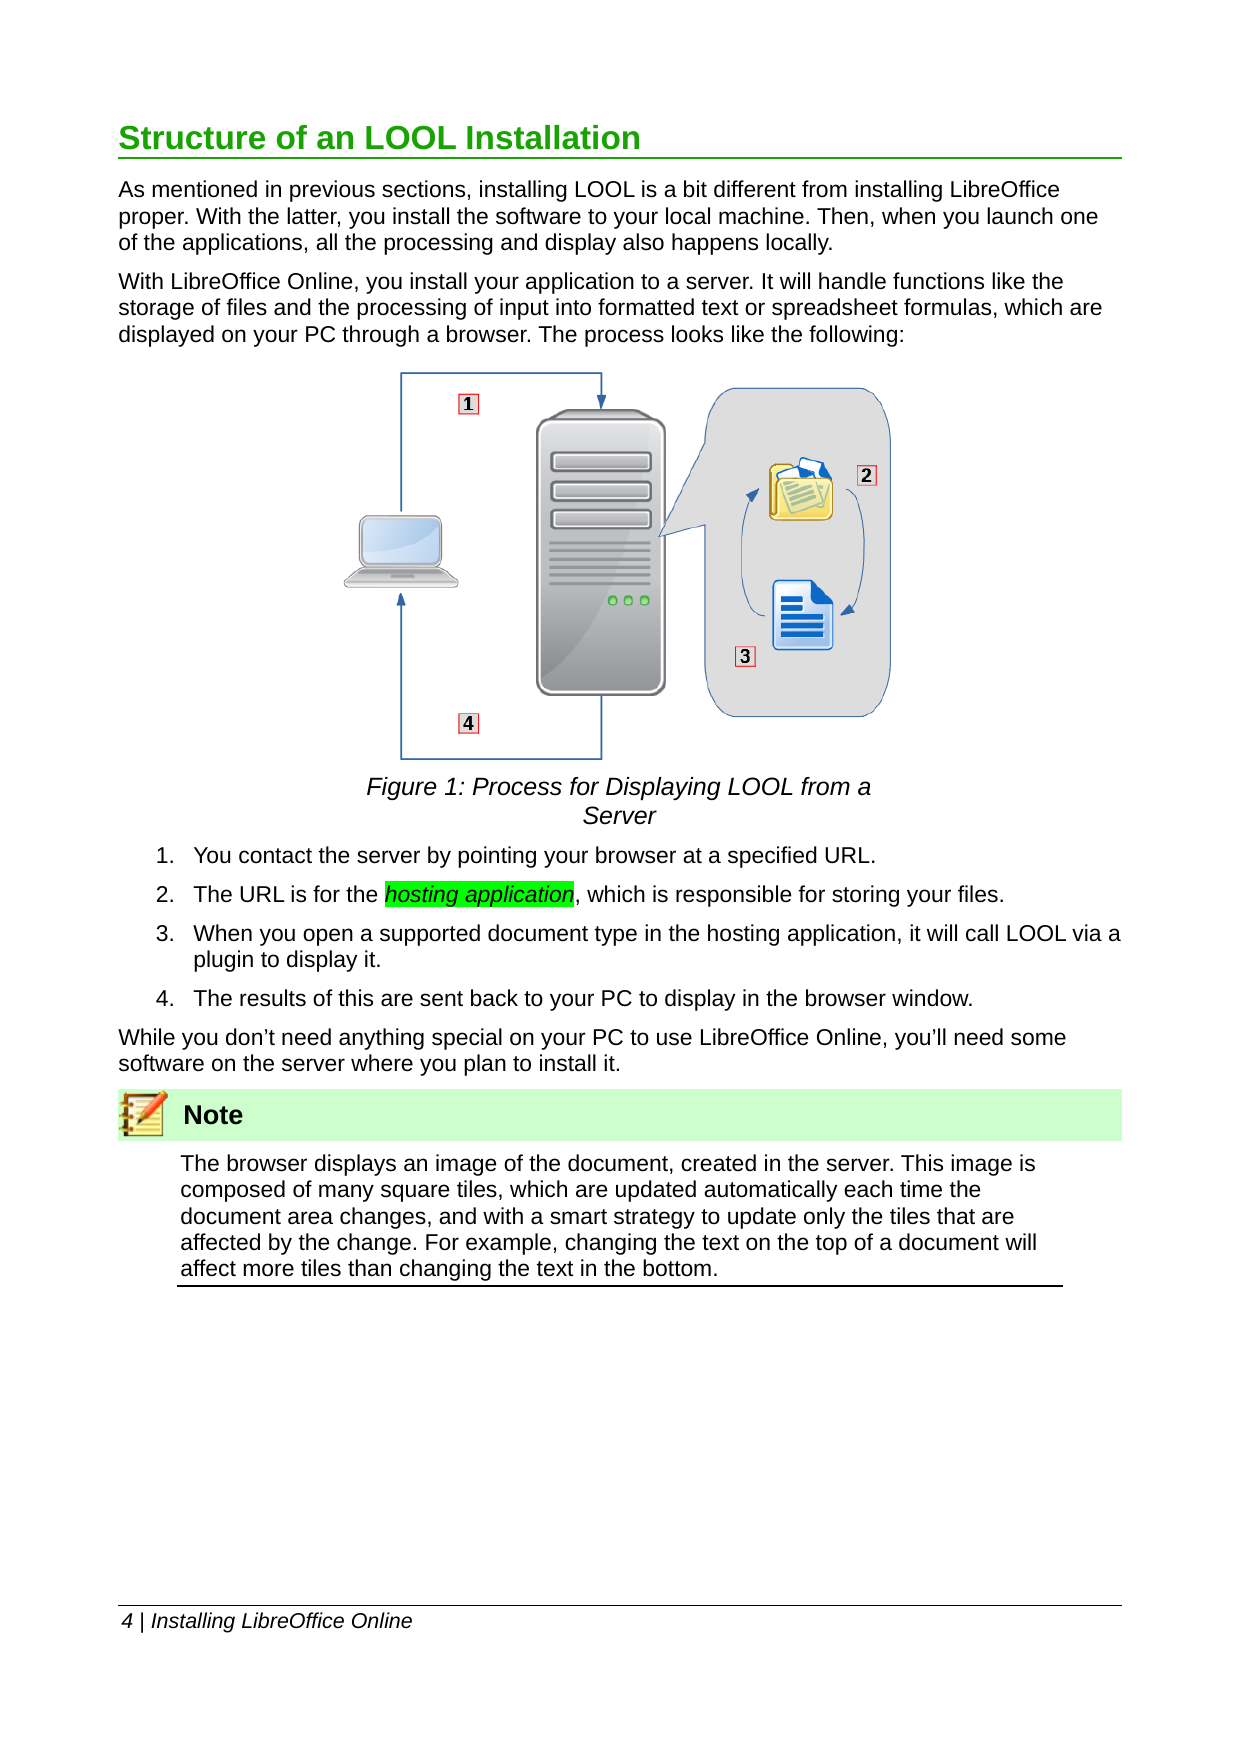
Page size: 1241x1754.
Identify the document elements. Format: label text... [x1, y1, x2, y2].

picture [332, 359, 908, 773]
list The results of this are sent back to your PC to display in the browser window. [156, 985, 1122, 1011]
text The browser displays an image of the document, created in the server. This image is composed of many square tiles, which are updated automatically each time the document area changes, and with a smart strategy to update only the tiles that are affected by the change. For example, changing the text on the top of a document will affect more tiles than changing the text in the bottom. [177, 1147, 1063, 1285]
text Figure 1: Process for Displaying LOOL from a Server [332, 773, 908, 830]
list The URL is for the hosting application, which is responsible for storing your files. [574, 881, 1122, 907]
text As mentioned in previous sections, installing LOOL is a bit different from installing LibreOffice proper. With the latter, you install the software to your local machine. Then, when you launch one of the applications, all the processing and display also happens locally. [118, 176, 1122, 255]
list You contact the server by pointing your browser at a specified URL. [156, 842, 1122, 868]
list When you open a supported document type in the hosting application, it will call LOOL via a plugin to display it. [156, 919, 1122, 972]
picture [119, 1089, 170, 1140]
subtitle Structure of an LOOL Installation [118, 118, 1122, 157]
subtitle Note [118, 1089, 1122, 1141]
text With LibreOffice Online, you install your application to a server. It will handle functions like the storage of files and the processing of input into formatted text or spreadsheet formulas, which are displayed on your PC through a browser. The process looks like the following: [118, 268, 1122, 347]
list The URL is for the hosting application, which is responsible for storing your files. [156, 881, 385, 907]
text While you don’t need anything special on your PC to use LibreOffice Online, you’ll need some software on the server where you plan to install it. [118, 1024, 1122, 1076]
